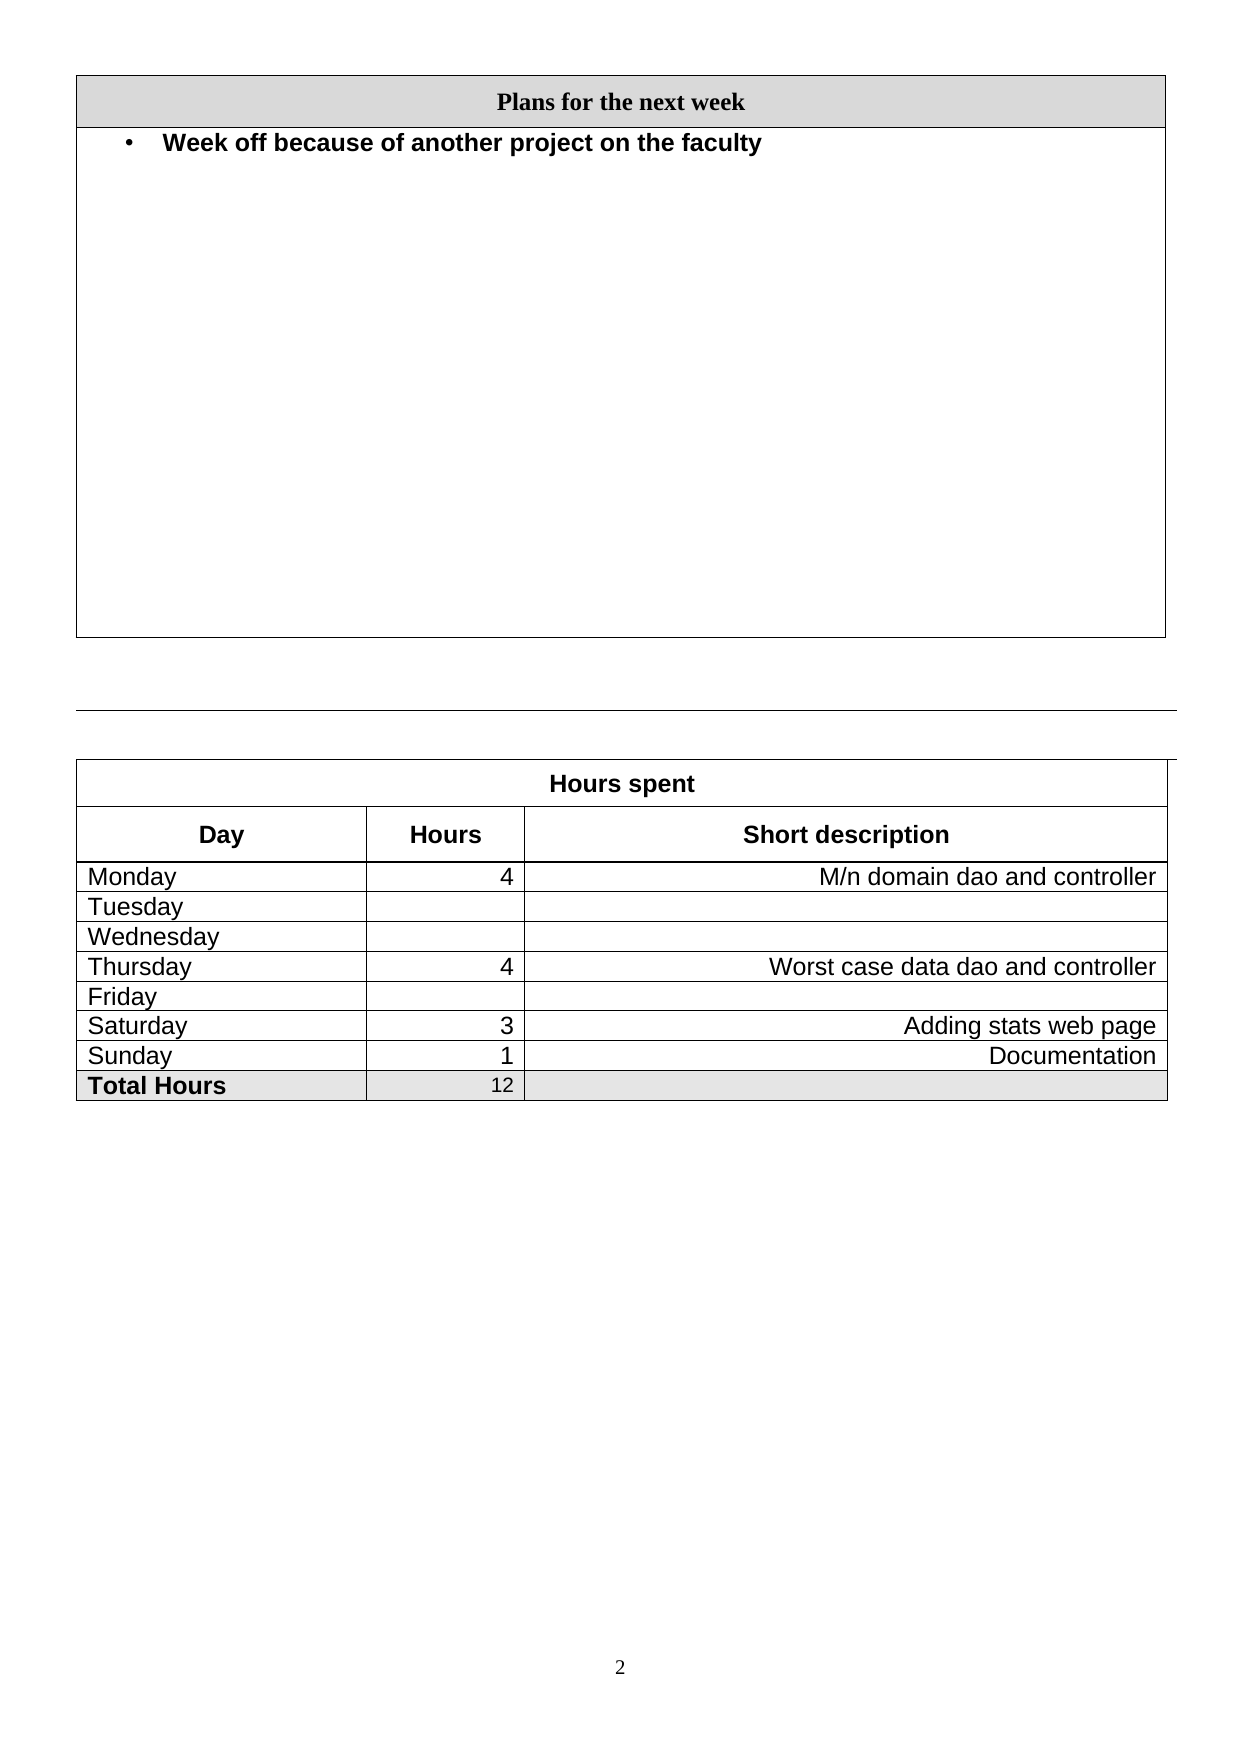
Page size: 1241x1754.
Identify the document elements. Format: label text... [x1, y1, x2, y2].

table_cell Hours spent [77, 760, 1167, 806]
table_cell Documentation [525, 1041, 1167, 1070]
table_cell [525, 892, 1167, 921]
table_cell [1168, 951, 1177, 981]
table_cell 1 [367, 1041, 524, 1070]
table_cell Monday [77, 863, 366, 891]
table_cell [1168, 1070, 1177, 1100]
table_cell [1168, 1040, 1177, 1070]
table_cell [1168, 981, 1177, 1010]
table_cell [525, 1071, 1167, 1100]
table_cell Worst case data dao and controller [525, 952, 1167, 981]
table_cell [1168, 806, 1177, 861]
table_cell Sunday [77, 1041, 366, 1070]
table_cell Day [77, 807, 366, 861]
table_cell [525, 982, 1167, 1010]
table_cell 4 [367, 952, 524, 981]
table_cell Total Hours [77, 1071, 366, 1100]
table_cell Saturday [77, 1011, 366, 1040]
table_cell Week off because of another project on the faculty [77, 128, 1165, 637]
table_cell [525, 922, 1167, 951]
table_cell M/n domain dao and controller [525, 863, 1167, 891]
table_cell [1168, 891, 1177, 921]
table_cell Short description [525, 807, 1167, 861]
table_cell Friday [77, 982, 366, 1010]
table_cell 3 [367, 1011, 524, 1040]
table_cell Wednesday [77, 922, 366, 951]
table_cell [367, 922, 524, 951]
table_cell Tuesday [77, 892, 366, 921]
table_cell [367, 892, 524, 921]
table_cell [367, 982, 524, 1010]
table_cell Adding stats web page [525, 1011, 1167, 1040]
table_header Plans for the next week [77, 76, 1165, 127]
table_header [76, 711, 1177, 759]
table_cell 4 [367, 863, 524, 891]
table_cell Hours [367, 807, 524, 861]
table_cell [1168, 1010, 1177, 1040]
table_cell Thursday [77, 952, 366, 981]
table_cell 12 [367, 1071, 524, 1100]
table_cell [1168, 861, 1177, 891]
table_cell [1168, 760, 1177, 806]
table_cell [1168, 921, 1177, 951]
